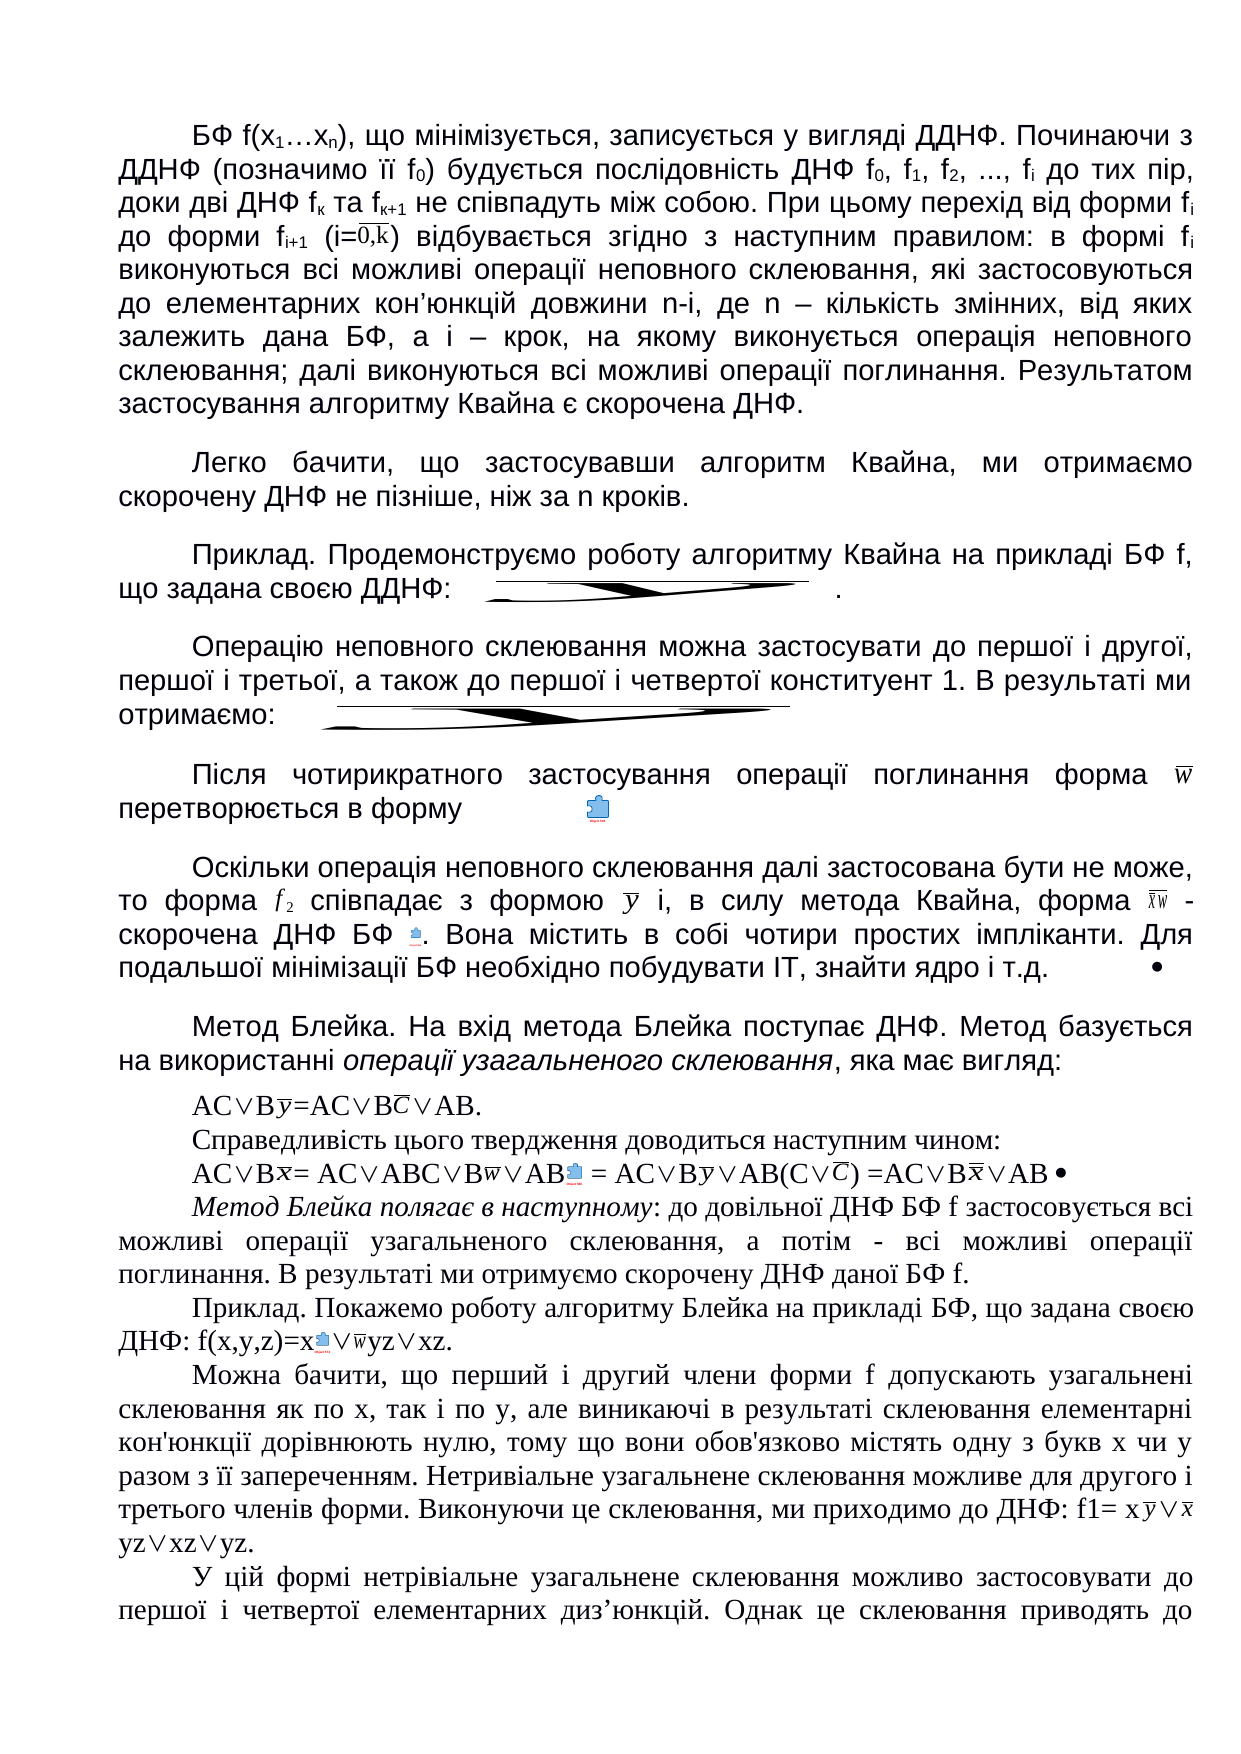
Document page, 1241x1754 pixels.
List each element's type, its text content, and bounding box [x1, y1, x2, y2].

subtitle Легко бачити, що застосувавши алгоритм Квайна, ми отримаємо скорочену ДНФ не пізніше, ніж за n кроків. [118, 445, 1194, 512]
text АС∨B=AC∨B∨AB. [118, 1088, 1194, 1122]
text У цій формі нетрівіальне узагальнене склеювання можливо застосовувати до першої і четвертої елементарних диз’юнкцій. Однак це склеювання приводять до [118, 1559, 1194, 1626]
text АС∨B= AC∨АВС∨B∨AB = AC∨B∨AB(С∨) =AC∨B∨AB  [118, 1156, 1194, 1189]
subtitle Операцію неповного склеювання можна застосувати до першої і другої, першої і третьої, а також до першої і четвертої конституент 1. В результаті ми отримаємо: [118, 629, 1194, 731]
subtitle БФ f(x1…xn), що мінімізується, записується у вигляді ДДНФ. Починаючи з дднф (позначимо її f0) будується послідовність днф f0, f1, f2, ..., fі до тих пір, доки дві ДНФ fк та fк+1 не співпадуть між собою. При цьому перехід від форми fі до форми fі+1 (і=) відбувається згідно з наступним правилом: в формі fі виконуються всі можливі операції неповного склеювання, які застосовуються до елементарних кон’юнкцій довжини n-i, де n – кількість змінних, від яких залежить дана БФ, а і – крок, на якому виконується операція неповного склеювання; далі виконуються всі можливі операції поглинання. Результатом застосування алгоритму Квайна є скорочена ДНФ. [118, 118, 1194, 420]
subtitle Після чотирикратного застосування операції поглинання форма перетворюється в форму [118, 756, 1194, 824]
text Приклад. Покажемо роботу алгоритму Блейка на прикладі бф, що задана своєю днф: f(x,y,z)=x∨yz∨хz. [118, 1290, 1194, 1357]
text Справедливість цього твердження доводиться наступним чином: [118, 1122, 1194, 1156]
text Метод Блейка полягає в наступному: до довільної ДНФ БФ f застосовується всі можливі операції узагальненого склеювання, а потім - всі можливі операції поглинання. В результаті ми отримуємо скорочену ДНФ даної БФ f. [118, 1189, 1194, 1290]
subtitle Оскільки операція неповного склеювання далі застосована бути не може, то форма співпадає з формою і, в силу метода Квайна, форма - скорочена ДНФ БФ . Вона містить в собі чотири простих імпліканти. Для подальшої мінімізації БФ необхідно побудувати ІТ, знайти ядро і т.д.  [118, 849, 1194, 984]
subtitle Приклад. Продемонструємо роботу алгоритму Квайна на прикладі БФ f, що задана своєю ДДНФ: . [118, 537, 1194, 604]
text Можна бачити, що перший і другий члени форми f допускають узагальнені склеювання як по х, так і по y, але виникаючі в результаті склеювання елементарні кон'юнкції дорівнюють нулю, тому що вони обов'язково містять одну з букв х чи у разом з її запереченням. Нетривіальне узагальнене склеювання можливе для другого і третього членів форми. Виконуючи це склеювання, ми приходимо до ДНФ: f1= x∨yz∨хz∨yz. [118, 1357, 1194, 1559]
subtitle Метод Блейка. На вхід метода Блейка поступає ДНФ. Метод базується на використанні операції узагальненого склеювання, яка має вигляд: [118, 1009, 1194, 1076]
